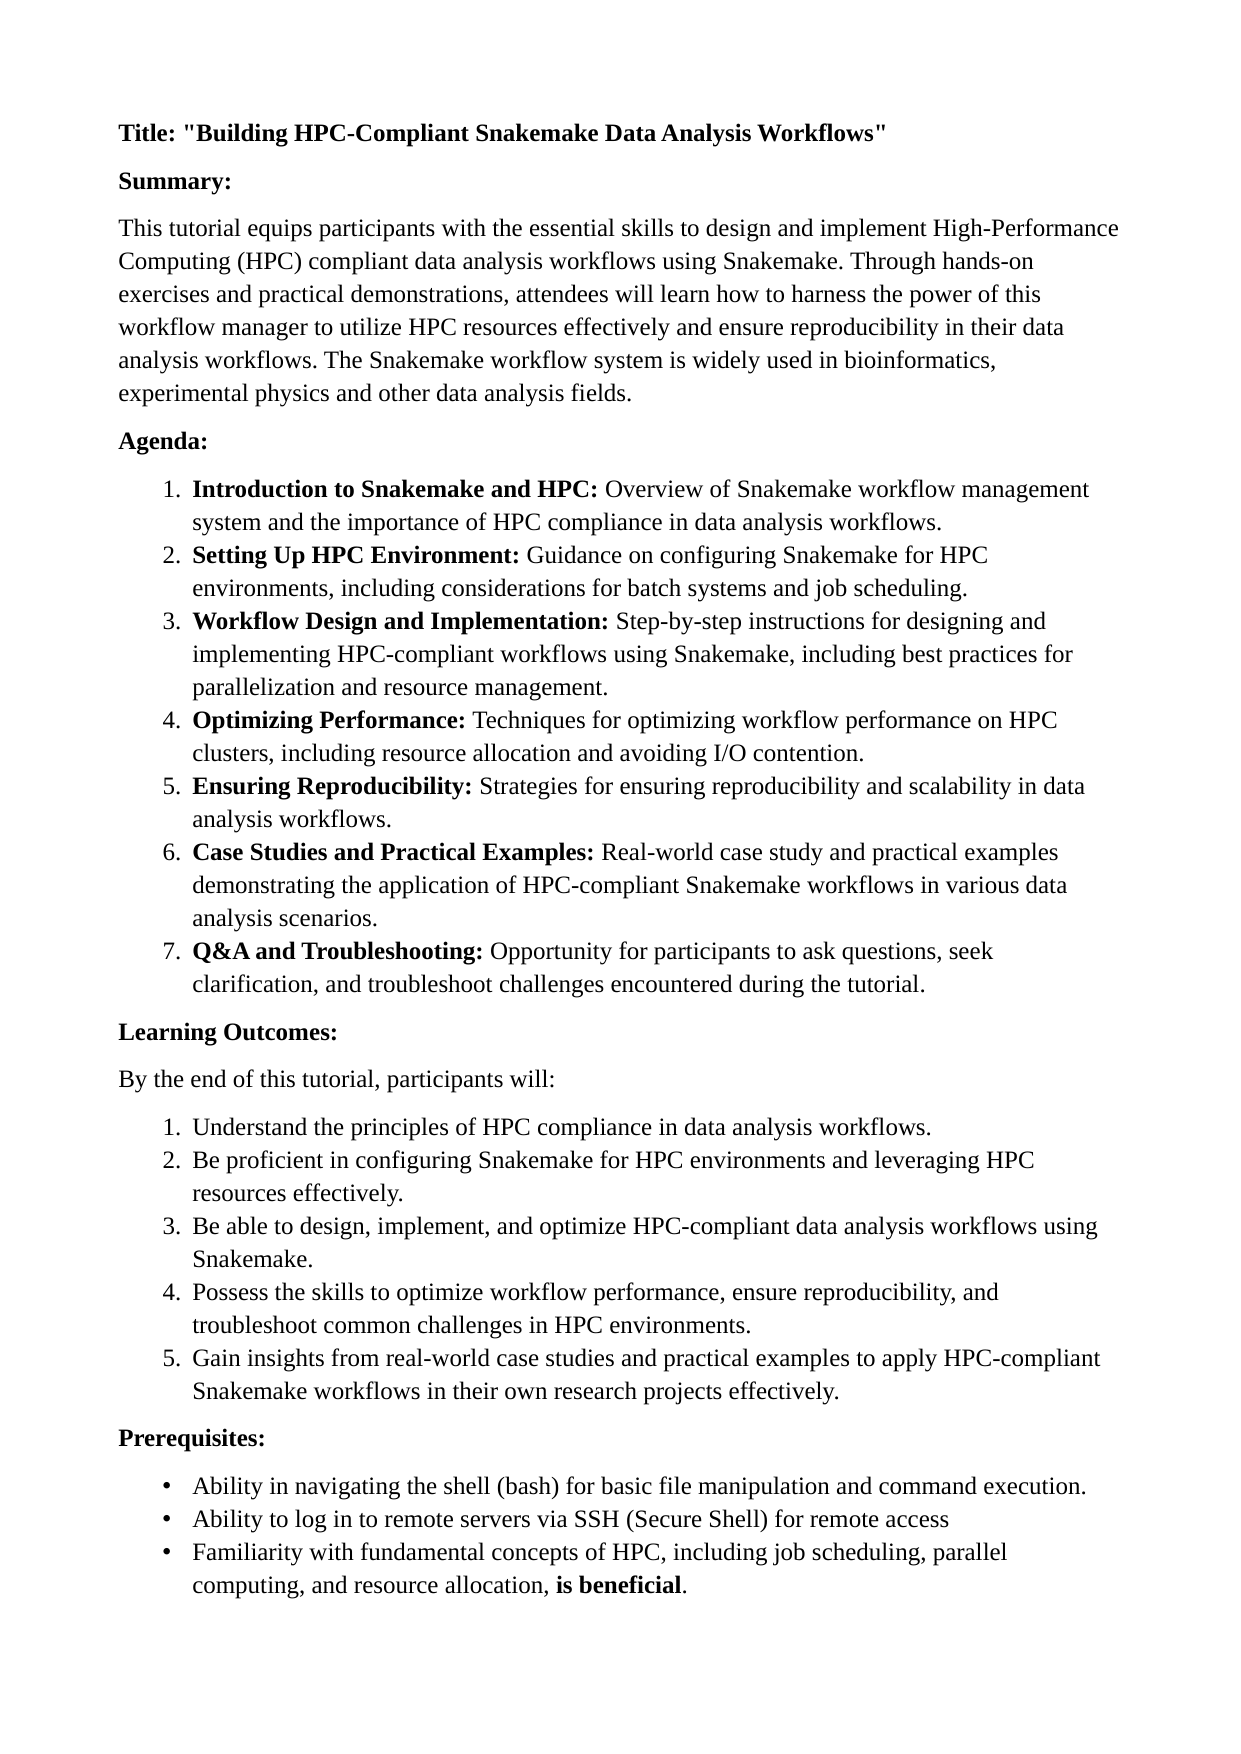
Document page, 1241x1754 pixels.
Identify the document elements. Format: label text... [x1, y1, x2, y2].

list Ability in navigating the shell (bash) for basic file manipulation and command execution. [162, 1471, 1122, 1500]
list Gain insights from real-world case studies and practical examples to apply HPC-compliant Snakemake workflows in their own research projects effectively. [162, 1343, 1122, 1405]
text Agenda: [118, 426, 1122, 455]
text Learning Outcomes: [118, 1017, 1122, 1045]
list Setting Up HPC Environment: Guidance on configuring Snakemake for HPC environments, including considerations for batch systems and job scheduling. [162, 540, 1122, 601]
list Ensuring Reproducibility: Strategies for ensuring reproducibility and scalability in data analysis workflows. [162, 771, 1122, 833]
text Summary: [118, 166, 1122, 194]
text Title: "Building HPC-Compliant Snakemake Data Analysis Workflows" [118, 118, 1122, 147]
text Prerequisites: [118, 1423, 1122, 1452]
list Workflow Design and Implementation: Step-by-step instructions for designing and implementing HPC-compliant workflows using Snakemake, including best practices for parallelization and resource management. [162, 606, 1122, 701]
list Introduction to Snakemake and HPC: Overview of Snakemake workflow management system and the importance of HPC compliance in data analysis workflows. [162, 474, 1122, 535]
list Ability to log in to remote servers via SSH (Secure Shell) for remote access [162, 1504, 1122, 1533]
list Familiarity with fundamental concepts of HPC, including job scheduling, parallel computing, and resource allocation, is beneficial. [162, 1537, 1122, 1599]
text This tutorial equips participants with the essential skills to design and implement High-Performance Computing (HPC) compliant data analysis workflows using Snakemake. Through hands-on exercises and practical demonstrations, attendees will learn how to harness the power of this workflow manager to utilize HPC resources effectively and ensure reproducibility in their data analysis workflows. The Snakemake workflow system is widely used in bioinformatics, experimental physics and other data analysis fields. [118, 213, 1122, 407]
list Understand the principles of HPC compliance in data analysis workflows. [162, 1112, 1122, 1141]
list Be proficient in configuring Snakemake for HPC environments and leveraging HPC resources effectively. [162, 1145, 1122, 1207]
text By the end of this tutorial, participants will: [118, 1064, 1122, 1093]
list Optimizing Performance: Techniques for optimizing workflow performance on HPC clusters, including resource allocation and avoiding I/O contention. [162, 705, 1122, 767]
list Be able to design, implement, and optimize HPC-compliant data analysis workflows using Snakemake. [162, 1211, 1122, 1273]
list Case Studies and Practical Examples: Real-world case study and practical examples demonstrating the application of HPC-compliant Snakemake workflows in various data analysis scenarios. [162, 837, 1122, 932]
list Possess the skills to optimize workflow performance, ensure reproducibility, and troubleshoot common challenges in HPC environments. [162, 1277, 1122, 1339]
list Q&A and Troubleshooting: Opportunity for participants to ask questions, seek clarification, and troubleshoot challenges encountered during the tutorial. [162, 936, 1122, 998]
